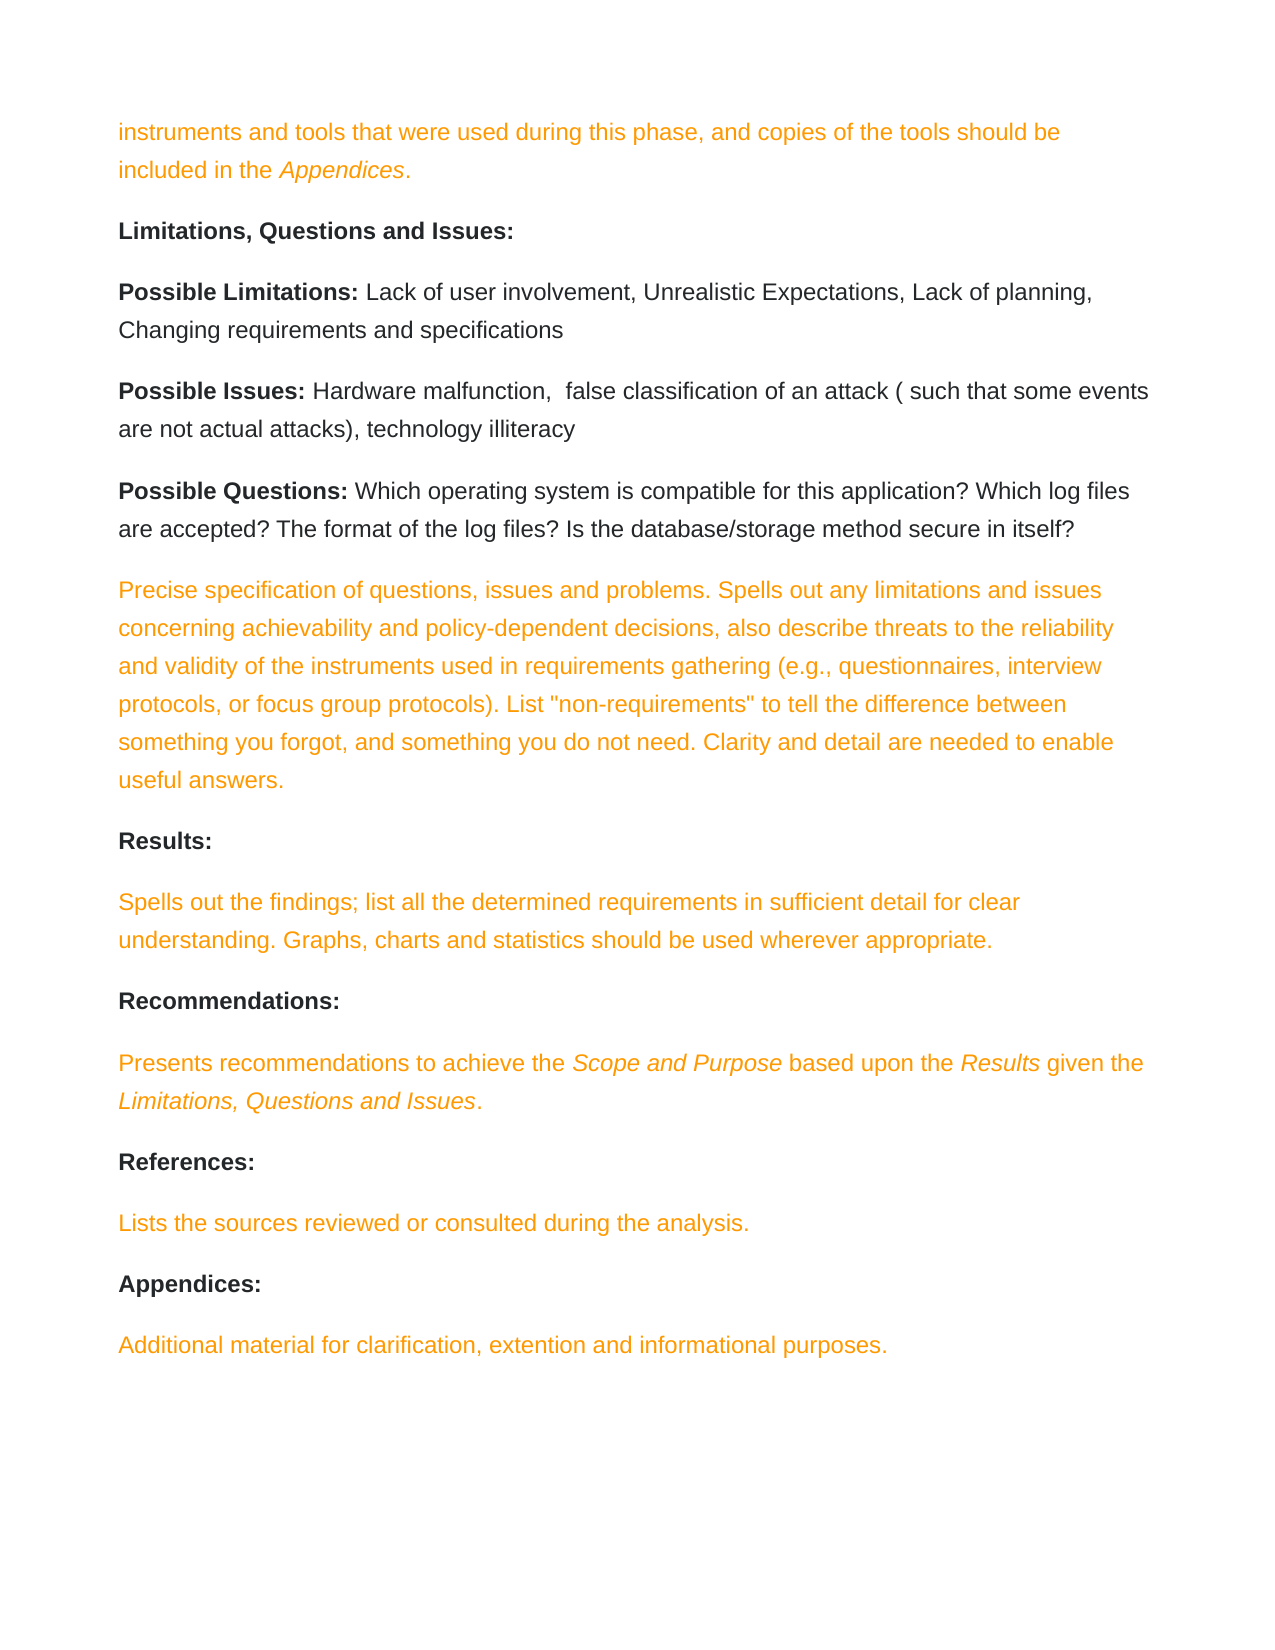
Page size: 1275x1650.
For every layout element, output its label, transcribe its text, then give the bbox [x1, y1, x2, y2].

text Lists the sources reviewed or consulted during the analysis. [118, 1209, 1157, 1237]
text Possible Limitations: Lack of user involvement, Unrealistic Expectations, Lack of planning, Changing requirements and specifications [118, 278, 1157, 344]
text References: [118, 1148, 1157, 1176]
text Possible Issues: Hardware malfunction, false classification of an attack ( such that some events are not actual attacks), technology illiteracy [118, 377, 1157, 443]
text Recommendations: [118, 987, 1157, 1014]
text Limitations, Questions and Issues: [118, 217, 1157, 245]
text Precise specification of questions, issues and problems. Spells out any limitations and issues concerning achievability and policy-dependent decisions, also describe threats to the reliability and validity of the instruments used in requirements gathering (e.g., questionnaires, interview protocols, or focus group protocols). List "non-requirements" to tell the difference between something you forgot, and something you do not need. Clarity and detail are needed to enable useful answers. [118, 576, 1157, 794]
text Presents recommendations to achieve the Scope and Purpose based upon the Results given the Limitations, Questions and Issues. [118, 1048, 1157, 1115]
text Spells out the findings; list all the determined requirements in sufficient detail for clear understanding. Graphs, charts and statistics should be used wherever appropriate. [118, 888, 1157, 954]
text Appendices: [118, 1270, 1157, 1297]
text Additional material for clarification, extention and informational purposes. [118, 1331, 1157, 1358]
text instruments and tools that were used during this phase, and copies of the tools should be included in the Appendices. [118, 118, 1157, 184]
text Results: [118, 827, 1157, 855]
text Possible Questions: Which operating system is compatible for this application? Which log files are accepted? The format of the log files? Is the database/storage method secure in itself? [118, 476, 1157, 543]
